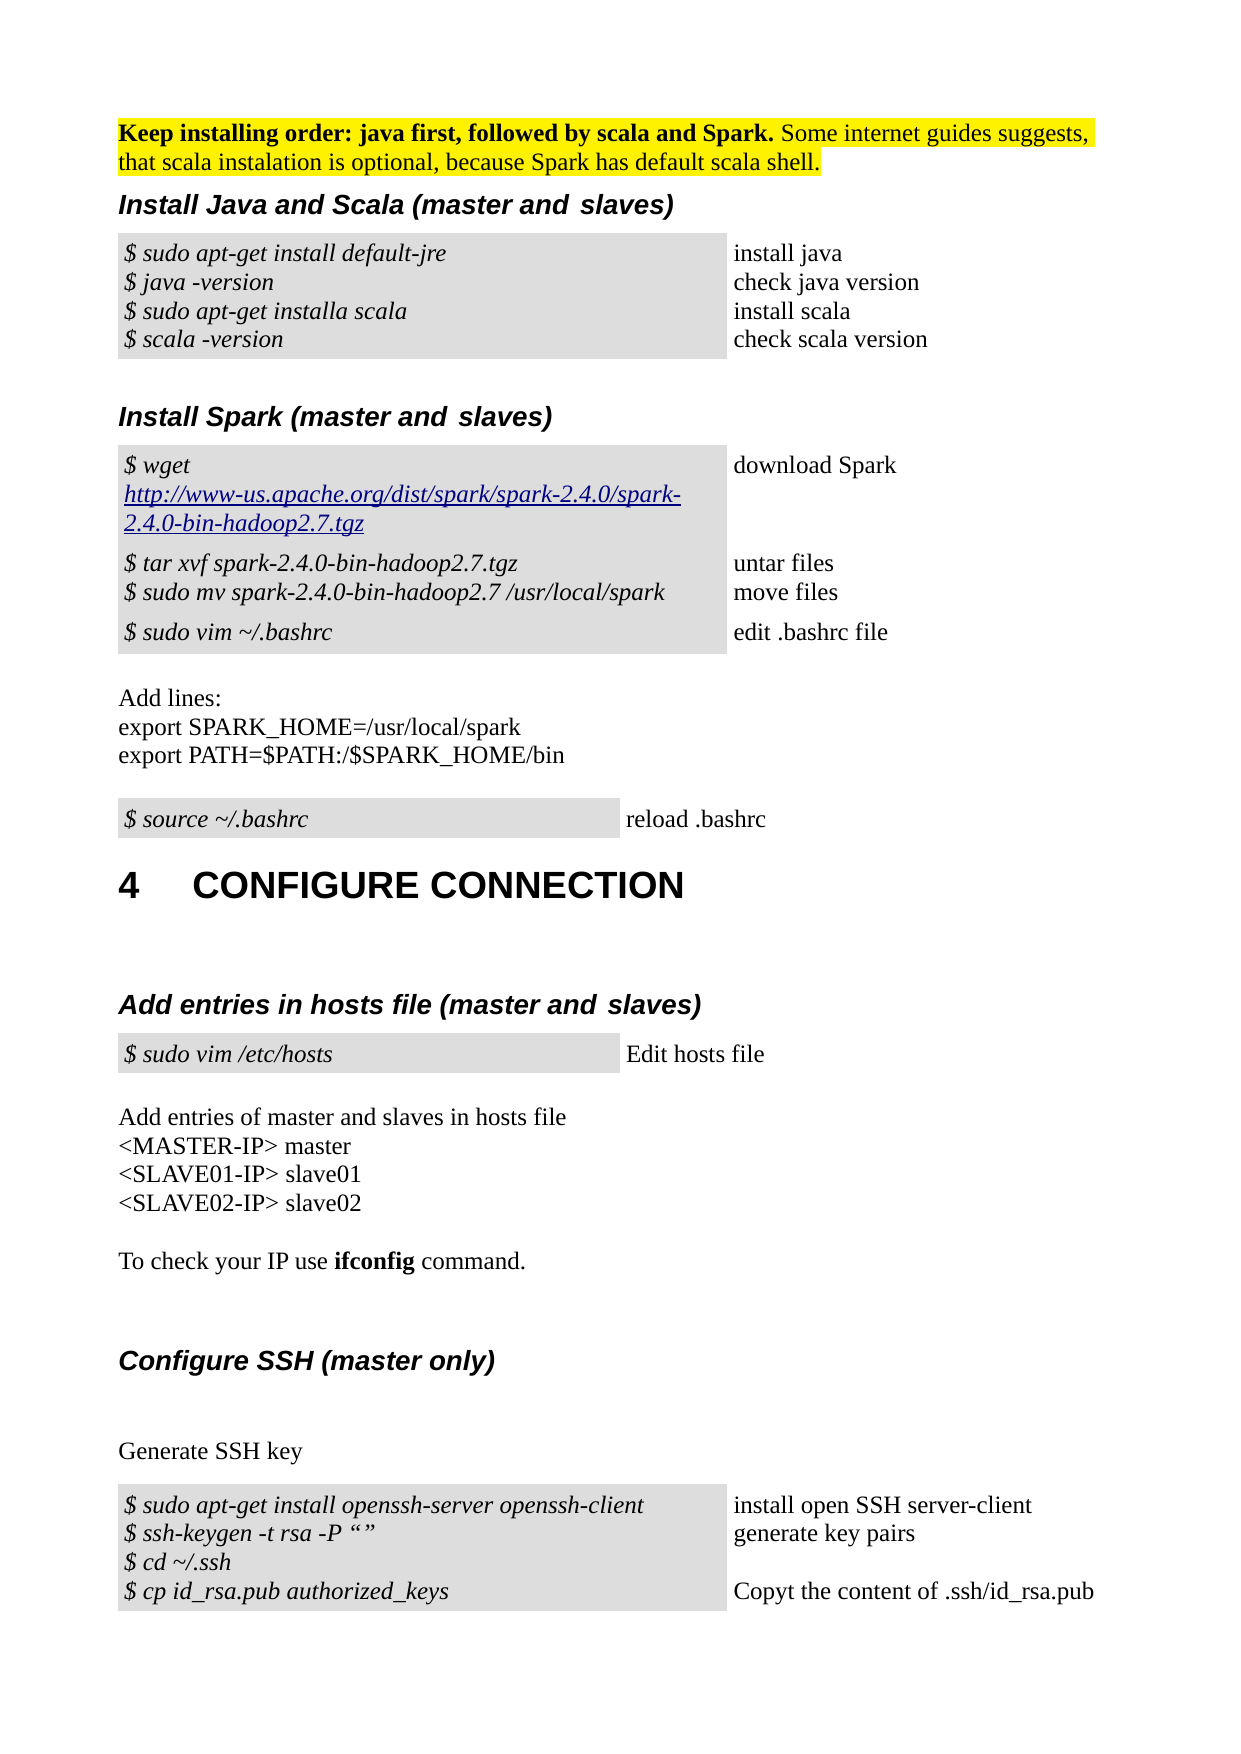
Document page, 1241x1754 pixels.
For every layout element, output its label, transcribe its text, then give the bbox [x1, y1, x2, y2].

table_header $ sudo apt-get install default-jre $ java -version $ sudo apt-get installa scala $ scala -version [118, 233, 727, 359]
text <SLAVE01-IP> slave01 [118, 1159, 1122, 1188]
subtitle Install Java and Scala (master and slaves) [118, 188, 1122, 220]
table_header $ sudo apt-get install openssh-server openssh-client $ ssh-keygen -t rsa -P “” $ cd ~/.ssh $ cp id_rsa.pub authorized_keys [118, 1484, 727, 1611]
table_header $ wget http://www-us.apache.org/dist/spark/spark-2.4.0/spark-2.4.0-bin-hadoop2.7.tgz [118, 445, 727, 542]
text Keep installing order: java first, followed by scala and Spark. Some internet guides suggests, that scala instalation is optional, because Spark has default scala shell. [118, 118, 1122, 176]
text <SLAVE02-IP> slave02 [118, 1188, 1122, 1217]
subtitle Configure SSH (master only) [118, 1344, 1122, 1376]
text Add entries of master and slaves in hosts file [118, 1102, 1122, 1131]
subtitle CONFIGURE CONNECTION [118, 863, 1122, 907]
table_header download Spark [728, 445, 1123, 542]
text export PATH=$PATH:/$SPARK_HOME/bin [118, 740, 1122, 769]
text export SPARK_HOME=/usr/local/spark [118, 712, 1122, 740]
text Add lines: [118, 683, 1122, 712]
table_cell $ sudo vim ~/.bashrc [118, 611, 727, 654]
table_header $ sudo vim /etc/hosts [118, 1033, 620, 1073]
table_header install java check java version install scala check scala version [728, 233, 1123, 359]
table_cell edit .bashrc file [728, 611, 1123, 654]
text <MASTER-IP> master [118, 1131, 1122, 1159]
subtitle Install Spark (master and slaves) [118, 400, 1122, 432]
subtitle Add entries in hosts file (master and slaves) [118, 989, 1122, 1021]
text Generate SSH key [118, 1436, 1122, 1465]
table_header Edit hosts file [620, 1033, 1122, 1073]
table_header install open SSH server-client generate key pairs Copyt the content of .ssh/id_rsa.pub [728, 1484, 1123, 1611]
table_header reload .bashrc [620, 798, 1122, 838]
table_header $ source ~/.bashrc [118, 798, 620, 838]
text To check your IP use ifconfig command. [118, 1246, 1122, 1274]
table_cell untar files move files [728, 542, 1123, 611]
table_cell $ tar xvf spark-2.4.0-bin-hadoop2.7.tgz $ sudo mv spark-2.4.0-bin-hadoop2.7 /usr/local/spark [118, 542, 727, 611]
